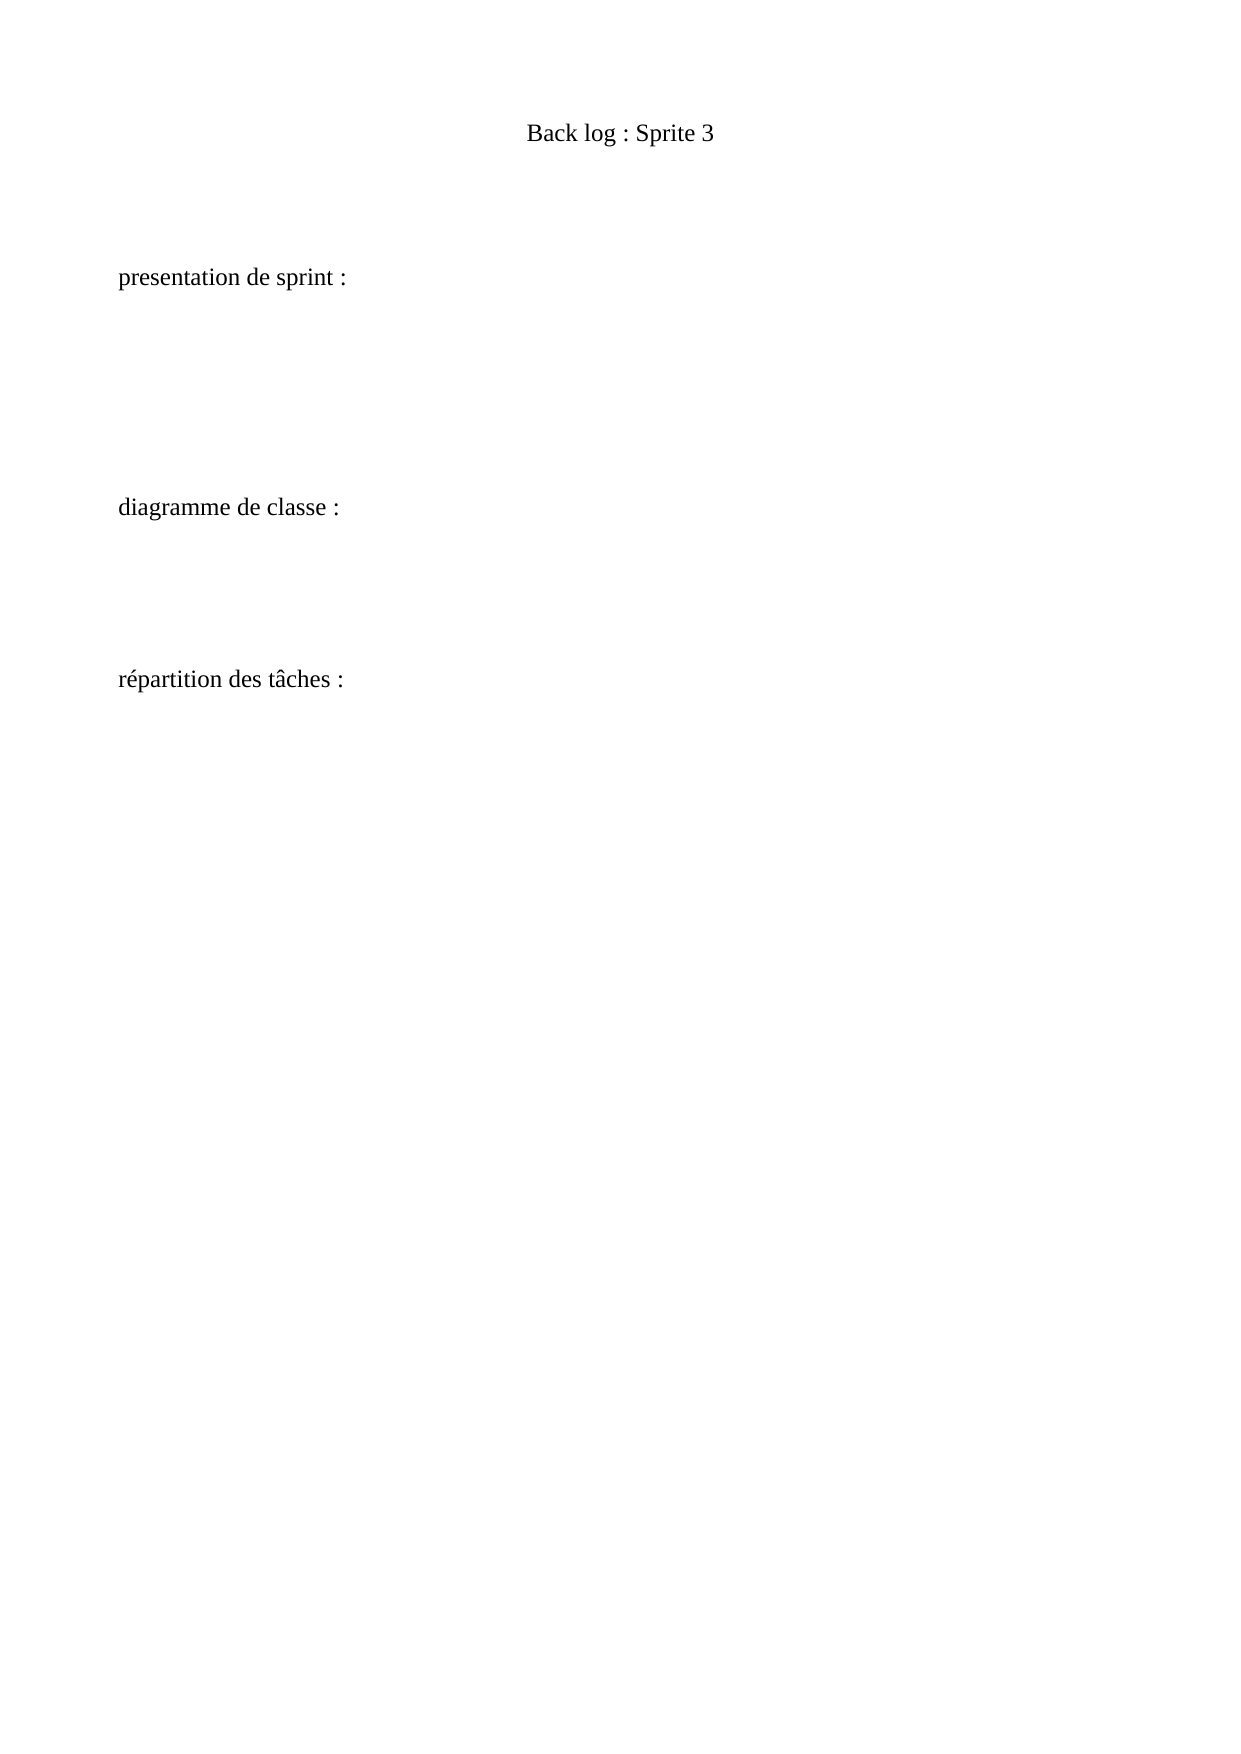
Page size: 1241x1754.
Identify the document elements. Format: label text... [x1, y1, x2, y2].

text Back log : Sprite 3 [118, 118, 1122, 147]
text presentation de sprint : [118, 262, 1122, 291]
text diagramme de classe : [118, 492, 1122, 521]
text répartition des tâches : [118, 664, 1122, 693]
